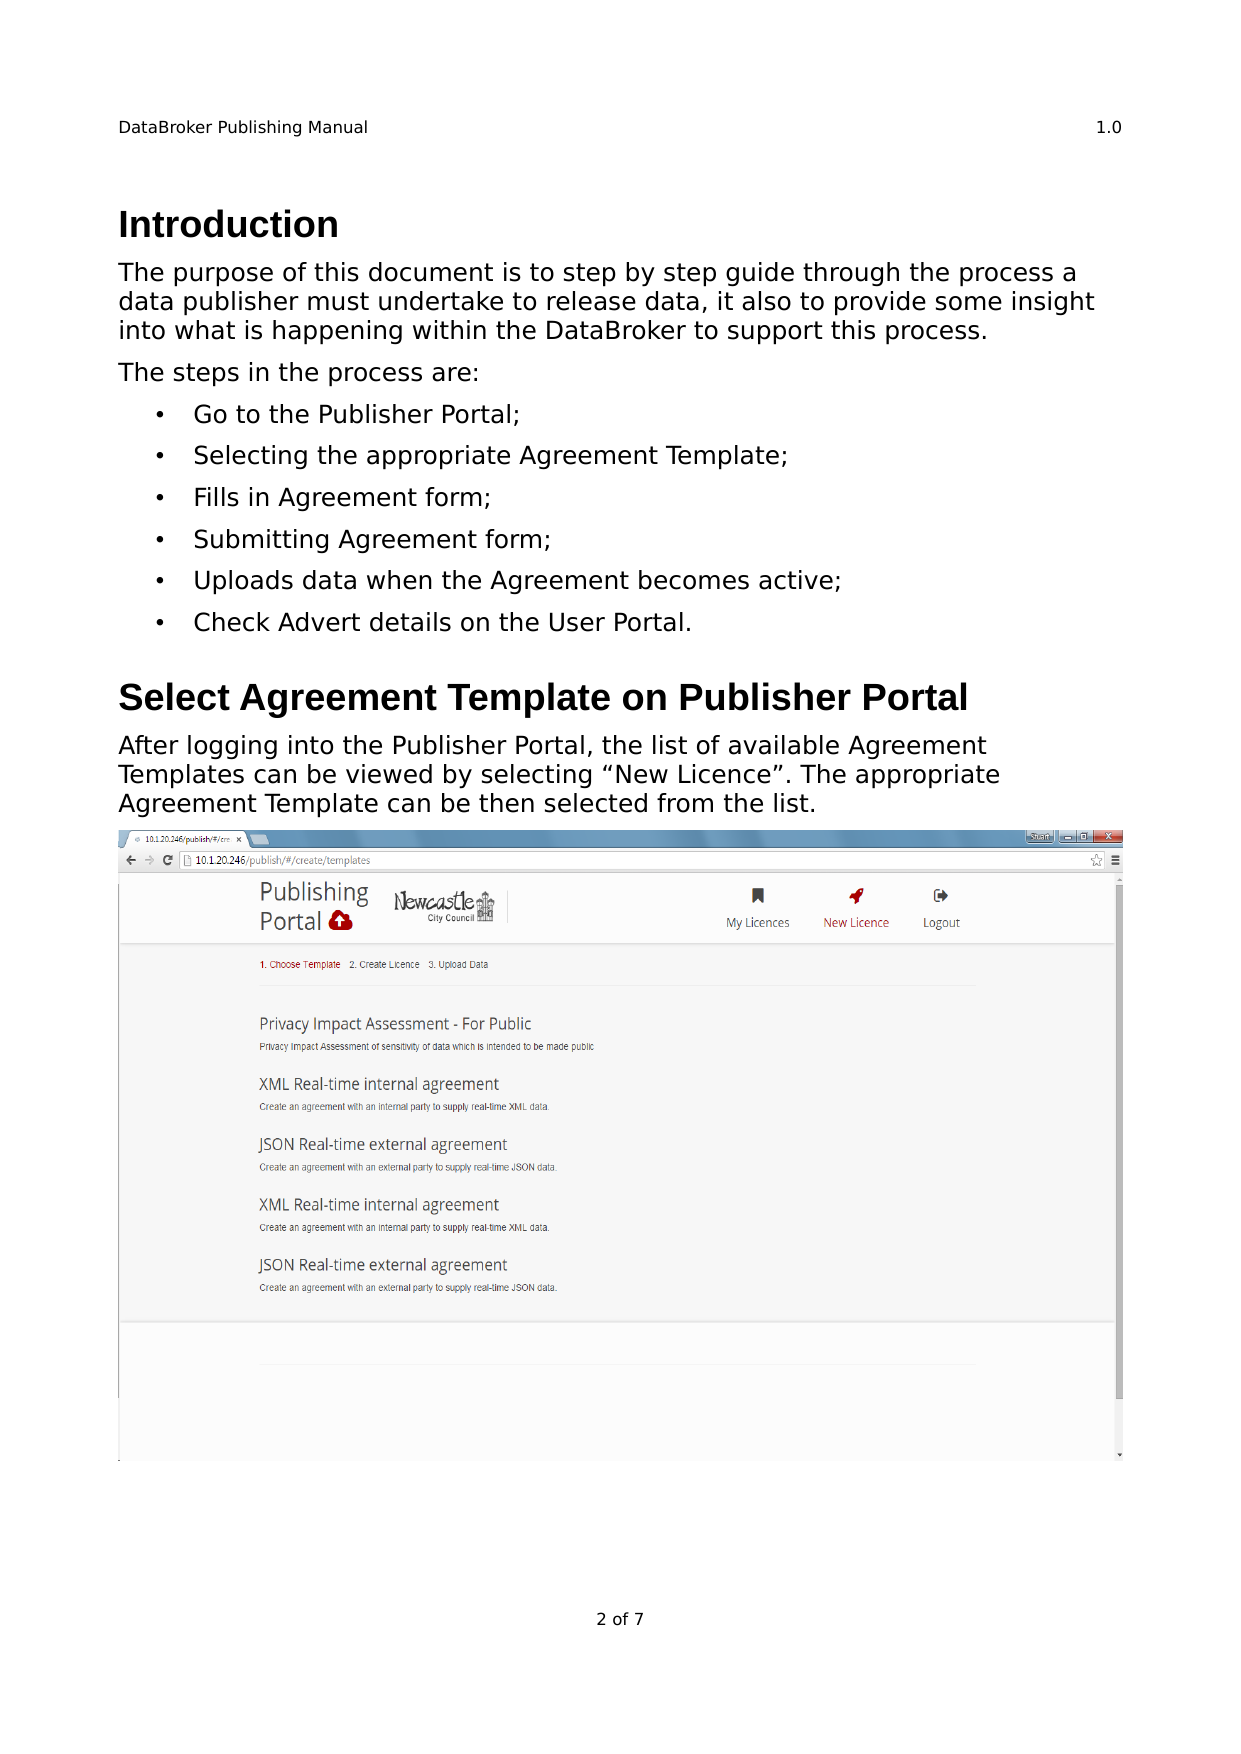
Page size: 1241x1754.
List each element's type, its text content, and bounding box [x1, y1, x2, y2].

subtitle Introduction [118, 202, 1122, 246]
subtitle Select Agreement Template on Publisher Portal [118, 675, 1122, 718]
text The purpose of this document is to step by step guide through the process a data publisher must undertake to release data, it also to provide some insight into what is happening within the DataBroker to support this process. [118, 258, 1122, 346]
list Fills in Agreement form; [156, 483, 1122, 512]
list Submitting Agreement form; [156, 525, 1122, 554]
text After logging into the Publisher Portal, the list of available Agreement Templates can be viewed by selecting “New Licence”. The appropriate Agreement Template can be then selected from the list. [118, 731, 1122, 818]
picture [118, 830, 1123, 1461]
list Selecting the appropriate Agreement Template; [156, 442, 1122, 471]
text The steps in the process are: [118, 358, 1122, 387]
list Go to the Publisher Portal; [156, 400, 1122, 429]
list Check Advert details on the User Portal. [156, 608, 1122, 637]
list Uploads data when the Agreement becomes active; [156, 567, 1122, 596]
